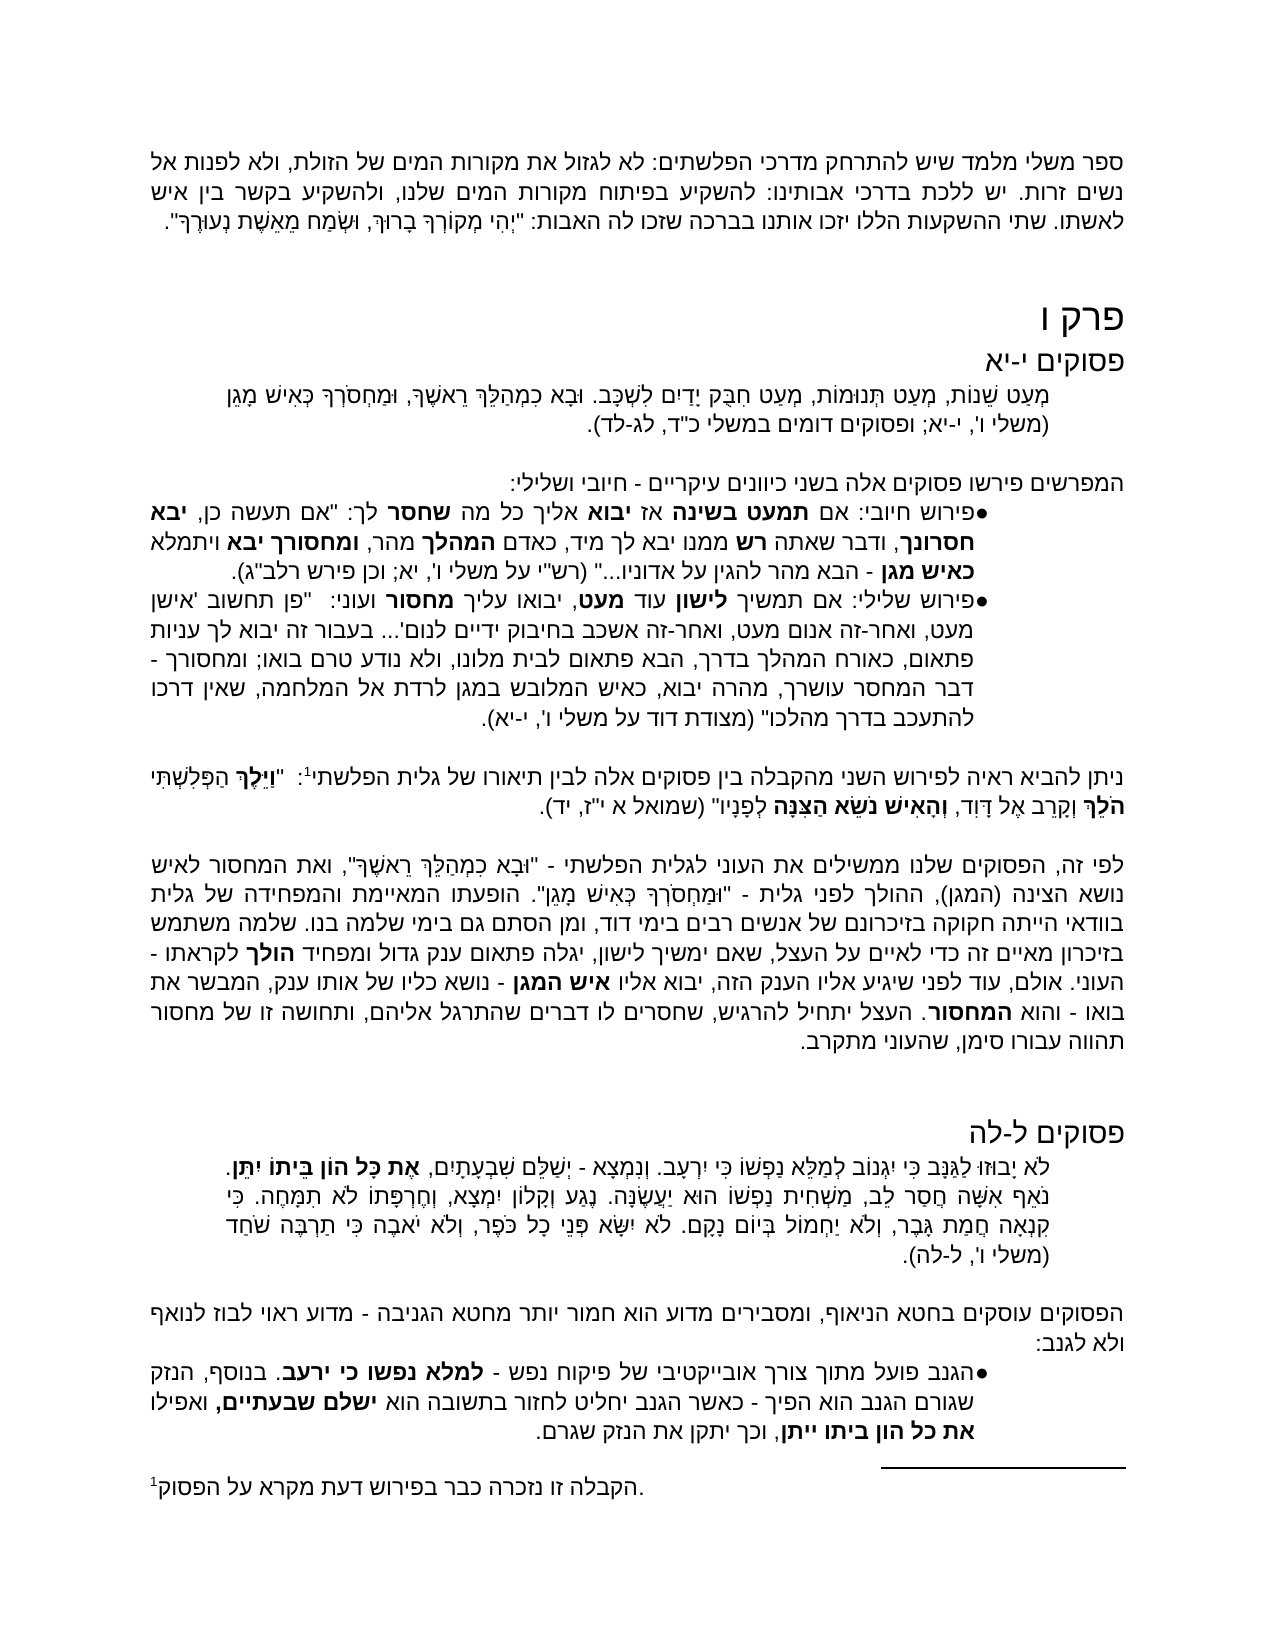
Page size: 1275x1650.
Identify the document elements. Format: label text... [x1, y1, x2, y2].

text פסוקים ל-לה [150, 1117, 1125, 1149]
list פירוש חיובי: אם תמעט בשינה אז יבוא אליך כל מה שחסר לך: "אם תעשה כן, יבא חסרונך, ודבר שאתה רש ממנו יבא לך מיד, כאדם המהלך מהר, ומחסורך יבא ויתמלא כאיש מגן - הבא מהר להגין על אדוניו..." (רש"י על משלי ו', יא; וכן פירש רלב"ג). [150, 500, 1012, 584]
text הפסוקים עוסקים בחטא הניאוף, ומסבירים מדוע הוא חמור יותר מחטא הגניבה - מדוע ראוי לבוז לנואף ולא לגנב: [150, 1301, 1125, 1356]
text המפרשים פירשו פסוקים אלה בשני כיוונים עיקריים - חיובי ושלילי: [150, 471, 1125, 496]
text פרק ו [150, 297, 1125, 339]
text לֹא יָבוּזוּ לַגַּנָּב כִּי יִגְנוֹב לְמַלֵּא נַפְשׁוֹ כִּי יִרְעָב. וְנִמְצָא - יְשַׁלֵּם שִׁבְעָתָיִם, אֶת כָּל הוֹן בֵּיתוֹ יִתֵּן. נֹאֵף אִשָּׁה חֲסַר לֵב, מַשְׁחִית נַפְשׁוֹ הוּא יַעֲשֶׂנָּה. נֶגַע וְקָלוֹן יִמְצָא, וְחֶרְפָּתוֹ לֹא תִמָּחֶה. כִּי קִנְאָה חֲמַת גָּבֶר, וְלֹא יַחְמוֹל בְּיוֹם נָקָם. לֹא יִשָּׂא פְּנֵי כָל כֹּפֶר, וְלֹא יֹאבֶה כִּי תַרְבֶּה שֹׁחַד (משלי ו', ל-לה). [225, 1154, 1050, 1268]
list פירוש שלילי: אם תמשיך לישון עוד מעט, יבואו עליך מחסור ועוני: "פן תחשוב 'אישן מעט, ואחר-זה אנום מעט, ואחר-זה אשכב בחיבוק ידיים לנום'... בעבור זה יבוא לך עניות פתאום, כאורח המהלך בדרך, הבא פתאום לבית מלונו, ולא נודע טרם בואו; ומחסורך - דבר המחסר עושרך, מהרה יבוא, כאיש המלובש במגן לרדת אל המלחמה, שאין דרכו להתעכב בדרך מהלכו" (מצודת דוד על משלי ו', י-יא). [150, 588, 1012, 731]
text לפי זה, הפסוקים שלנו ממשילים את העוני לגלית הפלשתי - "וּבָא כִמְהַלֵּךְ רֵאשֶׁךָ", ואת המחסור לאיש נושא הצינה (המגן), ההולך לפני גלית - "וּמַחְסֹרְךָ כְּאִישׁ מָגֵן". הופעתו המאיימת והמפחידה של גלית בוודאי הייתה חקוקה בזיכרונם של אנשים רבים בימי דוד, ומן הסתם גם בימי שלמה בנו. שלמה משתמש בזיכרון מאיים זה כדי לאיים על העצל, שאם ימשיך לישון, יגלה פתאום ענק גדול ומפחיד הולך לקראתו - העוני. אולם, עוד לפני שיגיע אליו הענק הזה, יבוא אליו איש המגן - נושא כליו של אותו ענק, המבשר את בואו - והוא המחסור. העצל יתחיל להרגיש, שחסרים לו דברים שהתרגל אליהם, ותחושה זו של מחסור תהווה עבורו סימן, שהעוני מתקרב. [150, 852, 1125, 1054]
text מְעַט שֵׁנוֹת, מְעַט תְּנוּמוֹת, מְעַט חִבֻּק יָדַיִם לִשְׁכָּב. וּבָא כִמְהַלֵּךְ רֵאשֶׁךָ, וּמַחְסֹרְךָ כְּאִישׁ מָגֵן (משלי ו', י-יא; ופסוקים דומים במשלי כ"ד, לג-לד). [225, 382, 1050, 437]
text פסוקים י-יא [150, 345, 1125, 378]
text הקבלה זו נזכרה כבר בפירוש דעת מקרא על הפסוק. [150, 1474, 1125, 1500]
text ניתן להביא ראיה לפירוש השני מהקבלה בין פסוקים אלה לבין תיאורו של גלית הפלשתי: "וַיֵּלֶךְ הַפְּלִשְׁתִּי הֹלֵךְ וְקָרֵב אֶל דָּוִד, וְהָאִישׁ נֹשֵׂא הַצִּנָּה לְפָנָיו" (שמואל א י"ז, יד). [150, 764, 1125, 819]
text ספר משלי מלמד שיש להתרחק מדרכי הפלשתים: לא לגזול את מקורות המים של הזולת, ולא לפנות אל נשים זרות. יש ללכת בדרכי אבותינו: להשקיע בפיתוח מקורות המים שלנו, ולהשקיע בקשר בין איש לאשתו. שתי ההשקעות הללו יזכו אותנו בברכה שזכו לה האבות: "יְהִי מְקוֹרְךָ בָרוּךְ, וּשְׂמַח מֵאֵשֶׁת נְעוּרֶךָ". [150, 150, 1125, 234]
list הגנב פועל מתוך צורך אובייקטיבי של פיקוח נפש - למלא נפשו כי ירעב. בנוסף, הנזק שגורם הגנב הוא הפיך - כאשר הגנב יחליט לחזור בתשובה הוא ישלם שבעתיים, ואפילו את כל הון ביתו ייתן, וכך יתקן את הנזק שגרם. [150, 1360, 1012, 1444]
